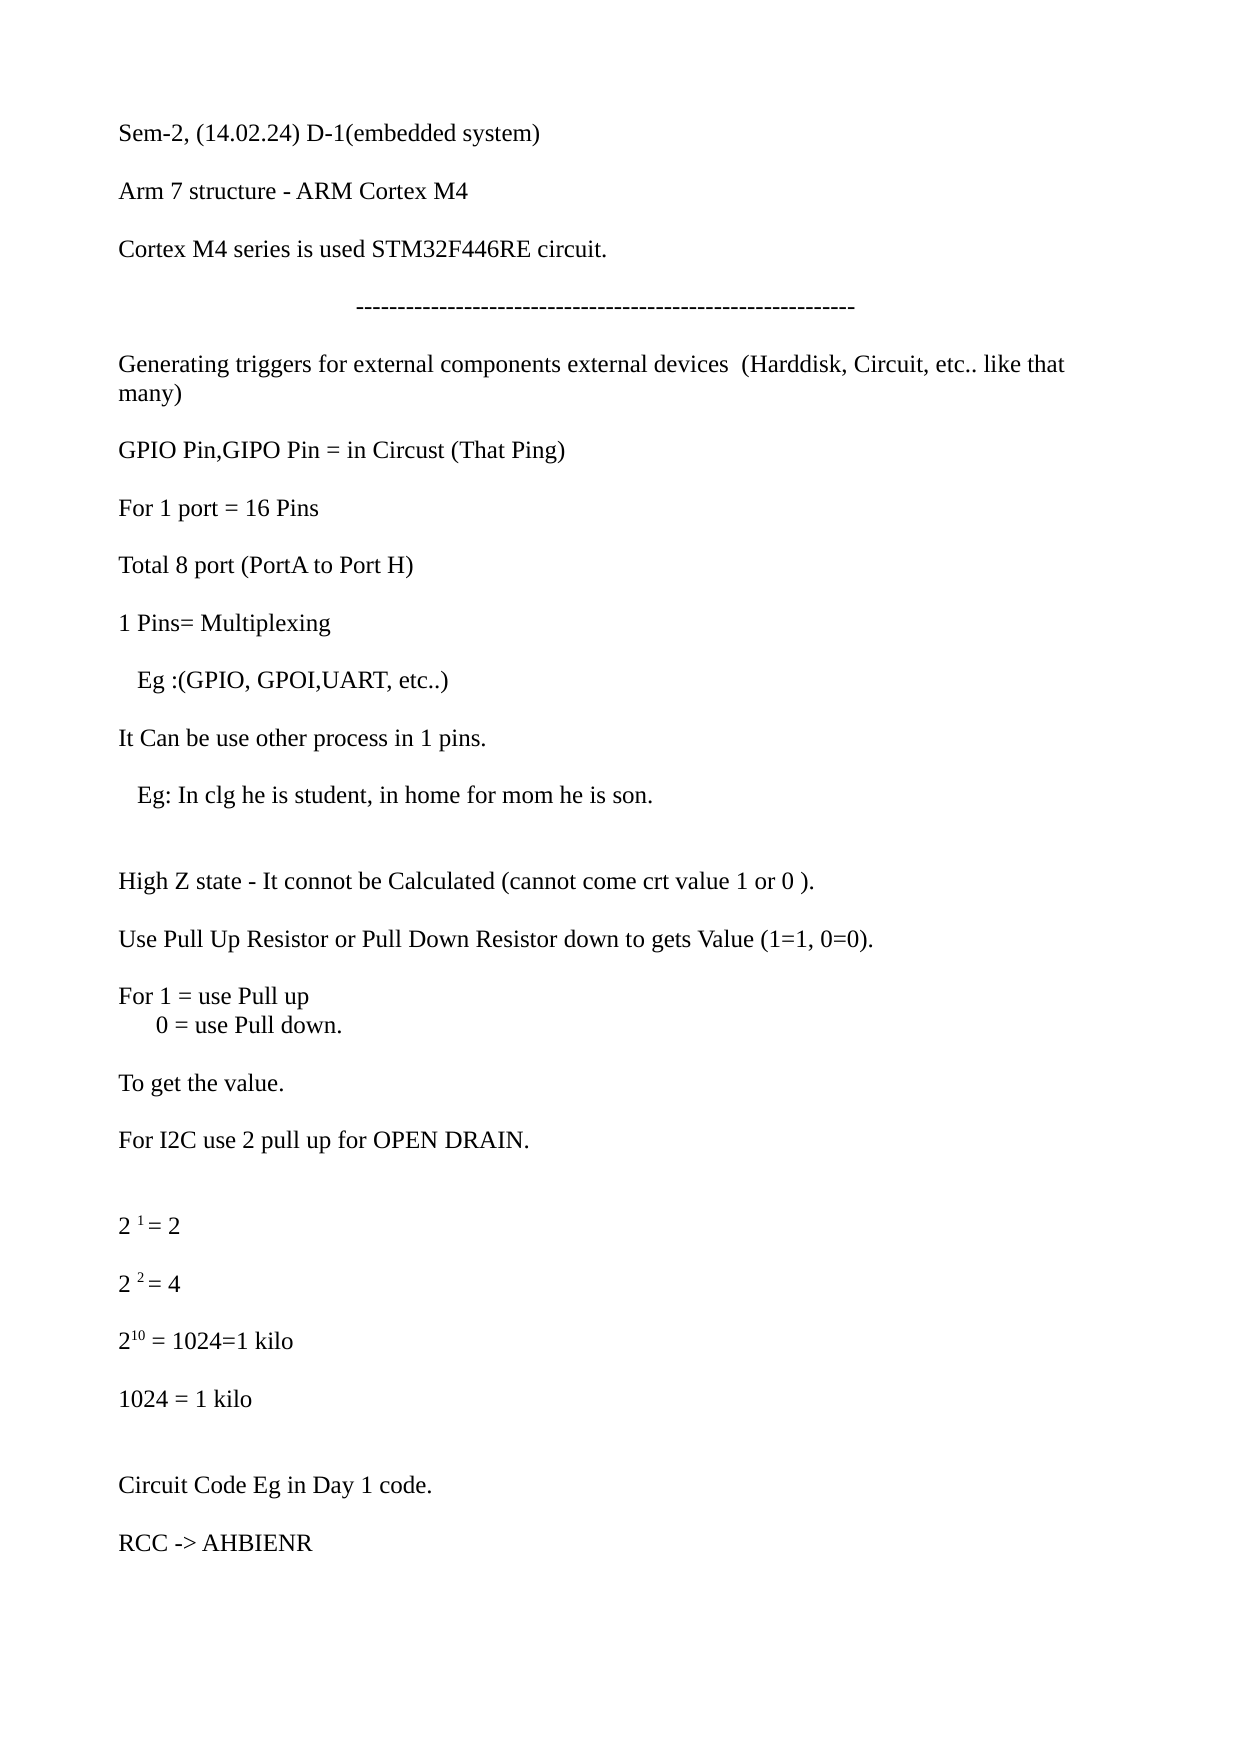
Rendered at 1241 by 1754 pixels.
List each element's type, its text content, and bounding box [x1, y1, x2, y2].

text GPIO Pin,GIPO Pin = in Circust (That Ping) [118, 435, 1122, 464]
text 2 1 = 2 [118, 1211, 1122, 1240]
text 210 = 1024=1 kilo [118, 1326, 1122, 1355]
text 1 Pins= Multiplexing [118, 608, 1122, 636]
text 2 2 = 4 [118, 1269, 1122, 1298]
text 1024 = 1 kilo [118, 1384, 1122, 1413]
text Eg: In clg he is student, in home for mom he is son. [118, 780, 1122, 809]
text For I2C use 2 pull up for OPEN DRAIN. [118, 1125, 1122, 1154]
text Eg :(GPIO, GPOI,UART, etc..) [118, 665, 1122, 694]
text ------------------------------------------------------------ [118, 291, 1122, 320]
text To get the value. [118, 1068, 1122, 1096]
text It Can be use other process in 1 pins. [118, 723, 1122, 751]
text Generating triggers for external components external devices (Harddisk, Circuit, etc.. like that many) [118, 349, 1122, 406]
text High Z state - It connot be Calculated (cannot come crt value 1 or 0 ). [118, 866, 1122, 895]
text Total 8 port (PortA to Port H) [118, 550, 1122, 579]
text Use Pull Up Resistor or Pull Down Resistor down to gets Value (1=1, 0=0). [118, 924, 1122, 953]
text 0 = use Pull down. [118, 1010, 1122, 1039]
text Circuit Code Eg in Day 1 code. [118, 1470, 1122, 1499]
text For 1 port = 16 Pins [118, 493, 1122, 521]
text RCC -> AHBIENR [118, 1528, 1122, 1556]
text Arm 7 structure - ARM Cortex M4 [118, 176, 1122, 205]
text Cortex M4 series is used STM32F446RE circuit. [118, 234, 1122, 263]
text For 1 = use Pull up [118, 981, 1122, 1010]
